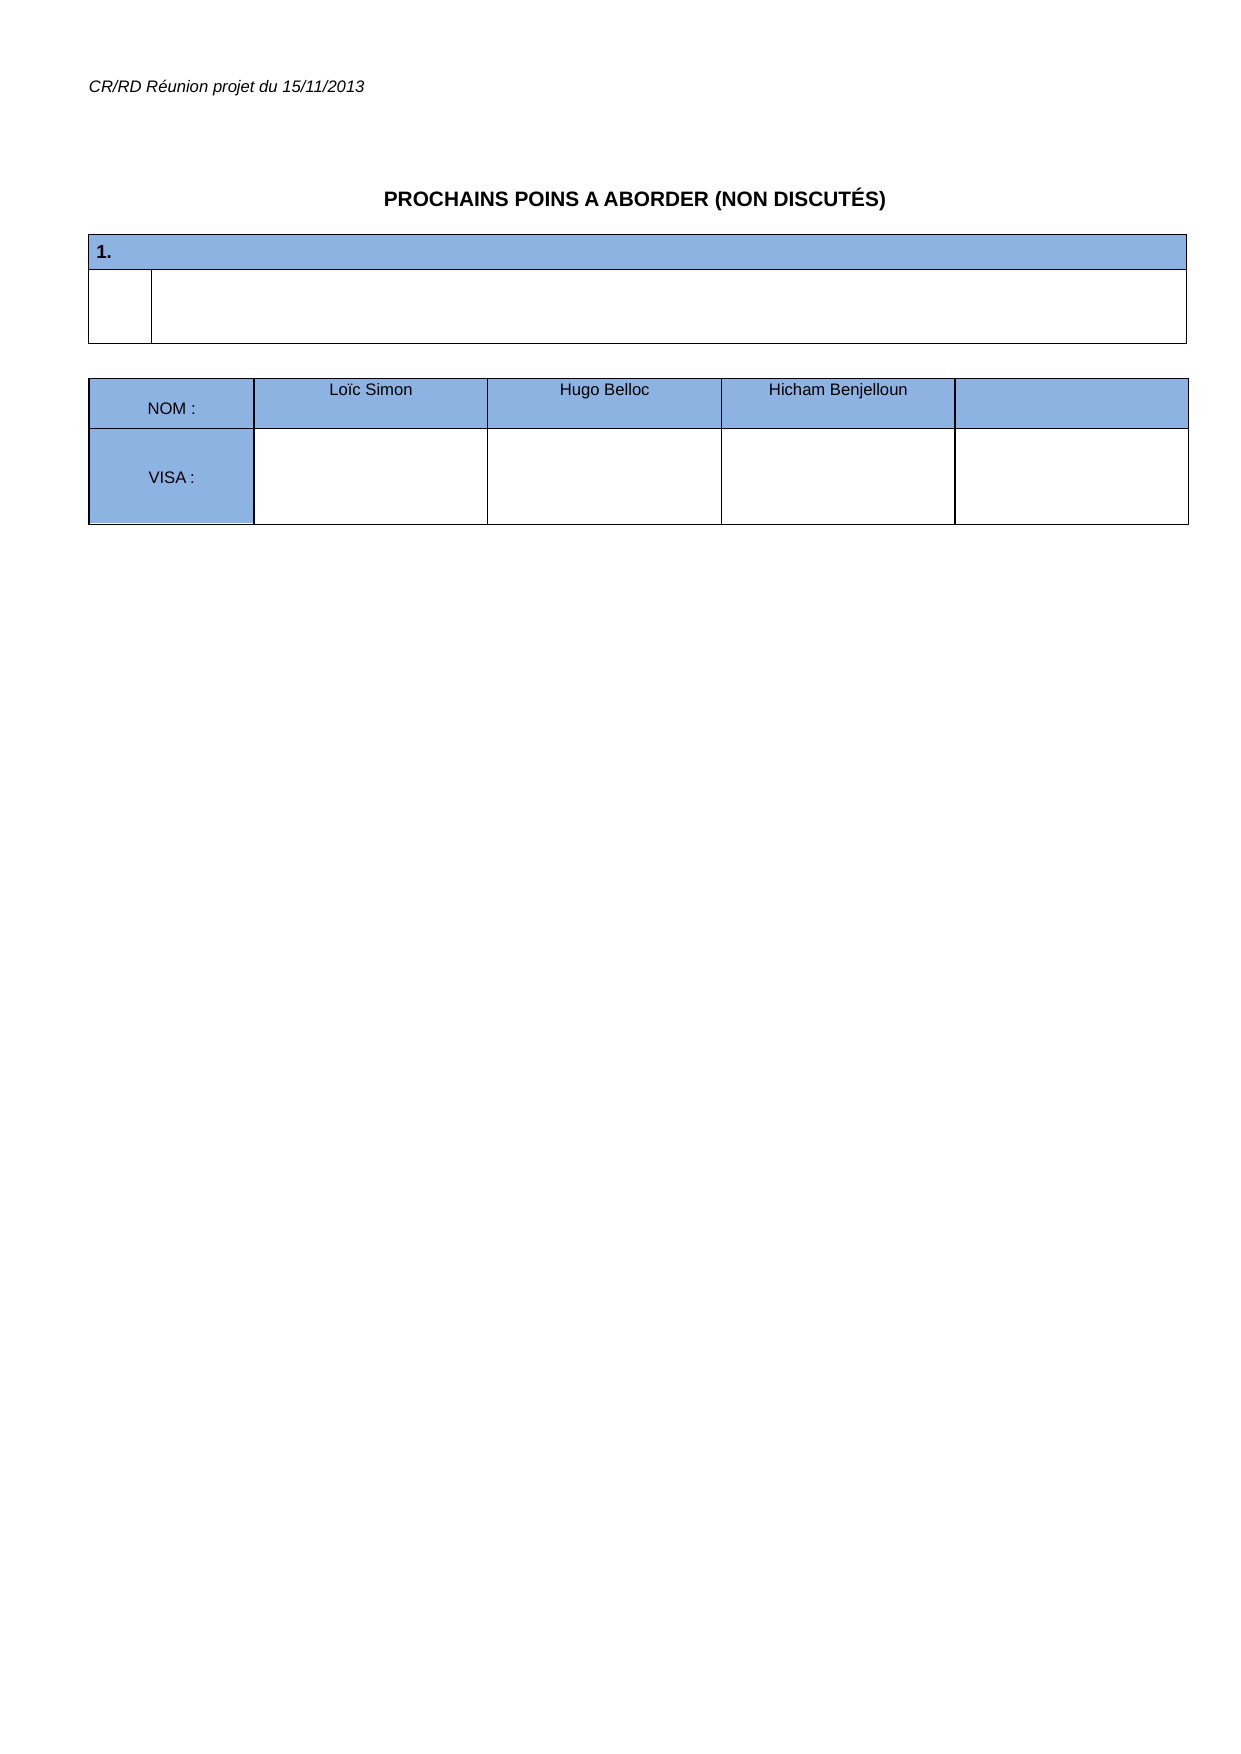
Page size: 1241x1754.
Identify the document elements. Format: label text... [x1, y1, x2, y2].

text Prochains poins a aborder (Non discutés) [89, 187, 1181, 211]
table_header Loïc Simon [255, 379, 487, 428]
table_cell [722, 429, 954, 523]
table_cell visa : [90, 429, 253, 523]
table_header Hugo Belloc [488, 379, 721, 428]
table_cell [488, 429, 721, 523]
table_cell [89, 270, 151, 343]
table_header Hicham Benjelloun [722, 379, 954, 428]
table_header [89, 235, 1186, 269]
table_cell [152, 270, 1186, 343]
table_header nom : [90, 379, 253, 428]
table_header [956, 379, 1188, 428]
table_cell [956, 429, 1188, 523]
table_cell [255, 429, 487, 523]
